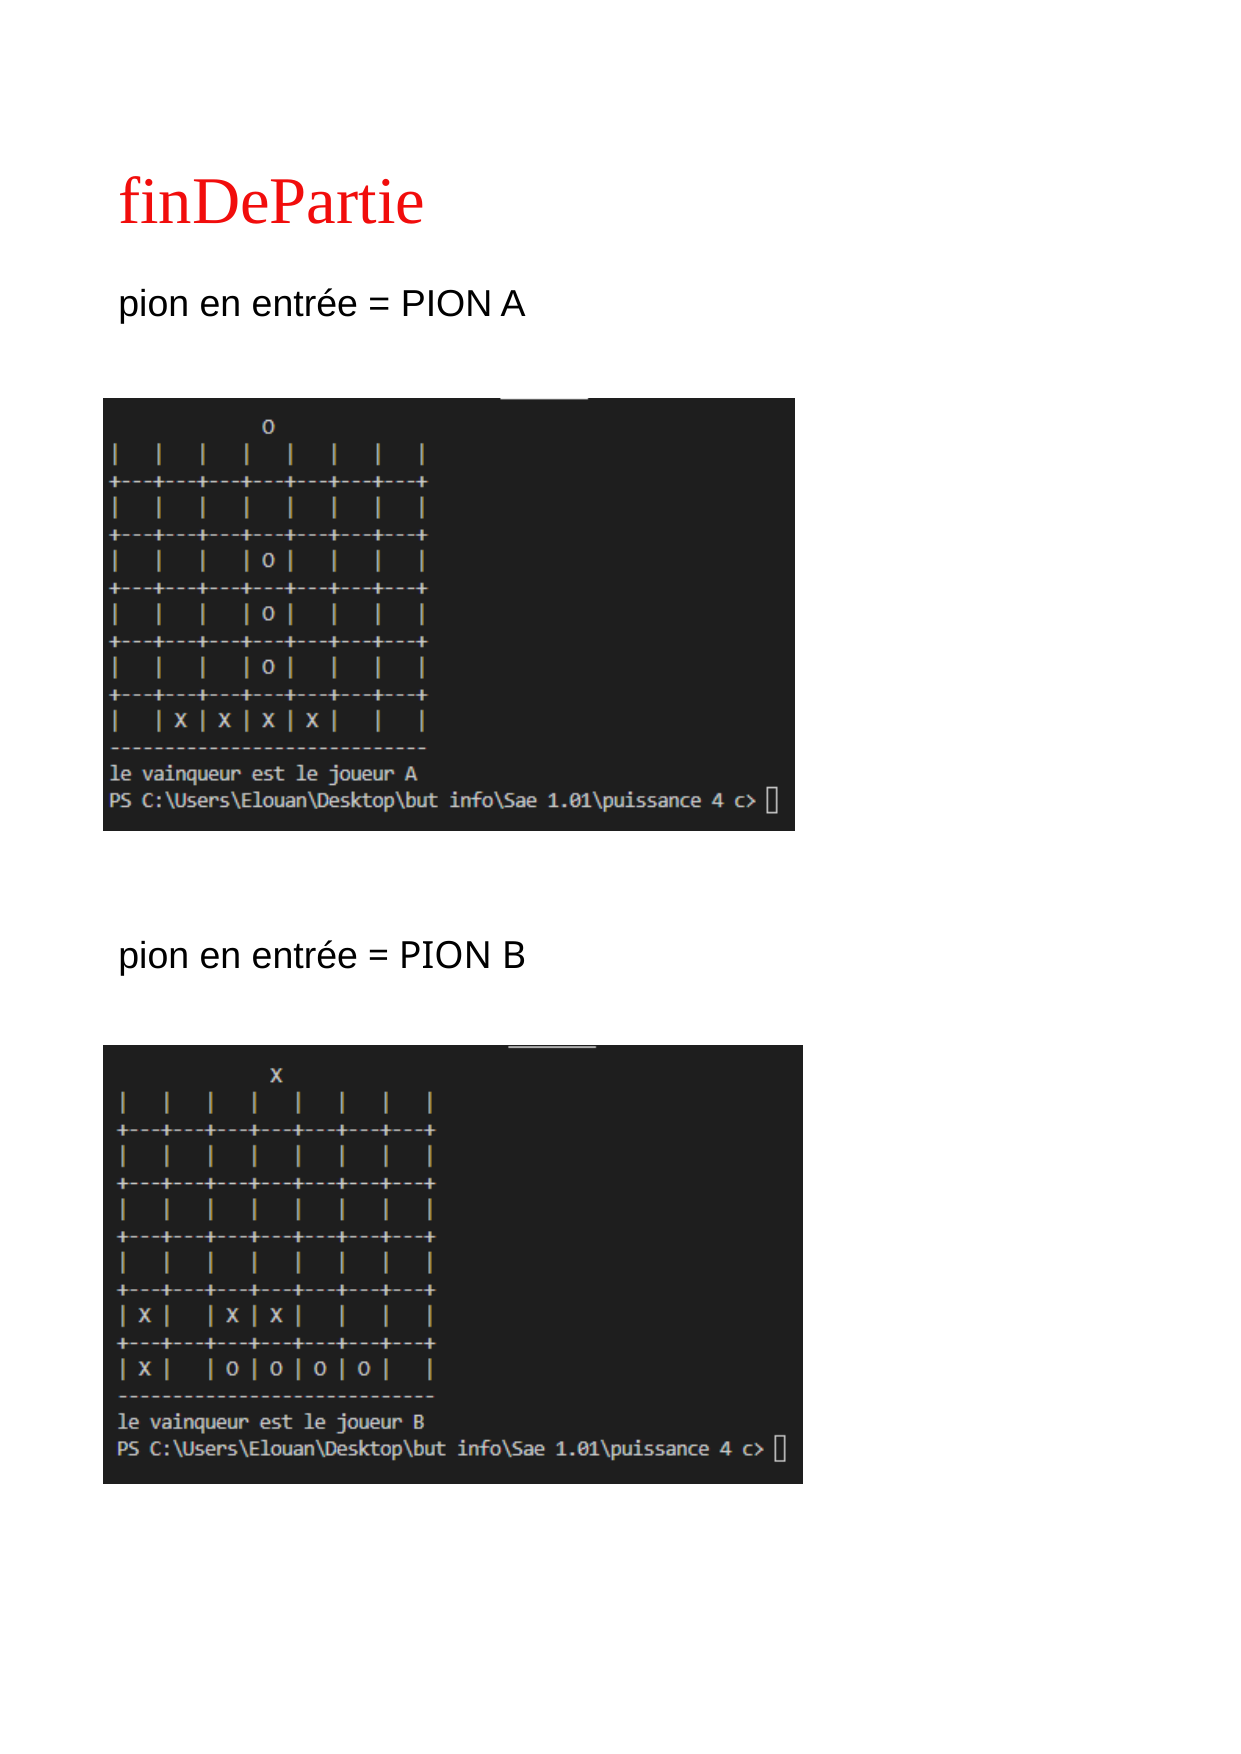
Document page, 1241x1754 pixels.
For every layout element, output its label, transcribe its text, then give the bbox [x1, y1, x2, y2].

text pion en entrée = PION B [118, 928, 1122, 979]
text pion en entrée = PION A [118, 281, 1122, 324]
picture [103, 1045, 803, 1484]
picture [103, 398, 795, 831]
text finDePartie [118, 161, 1122, 238]
